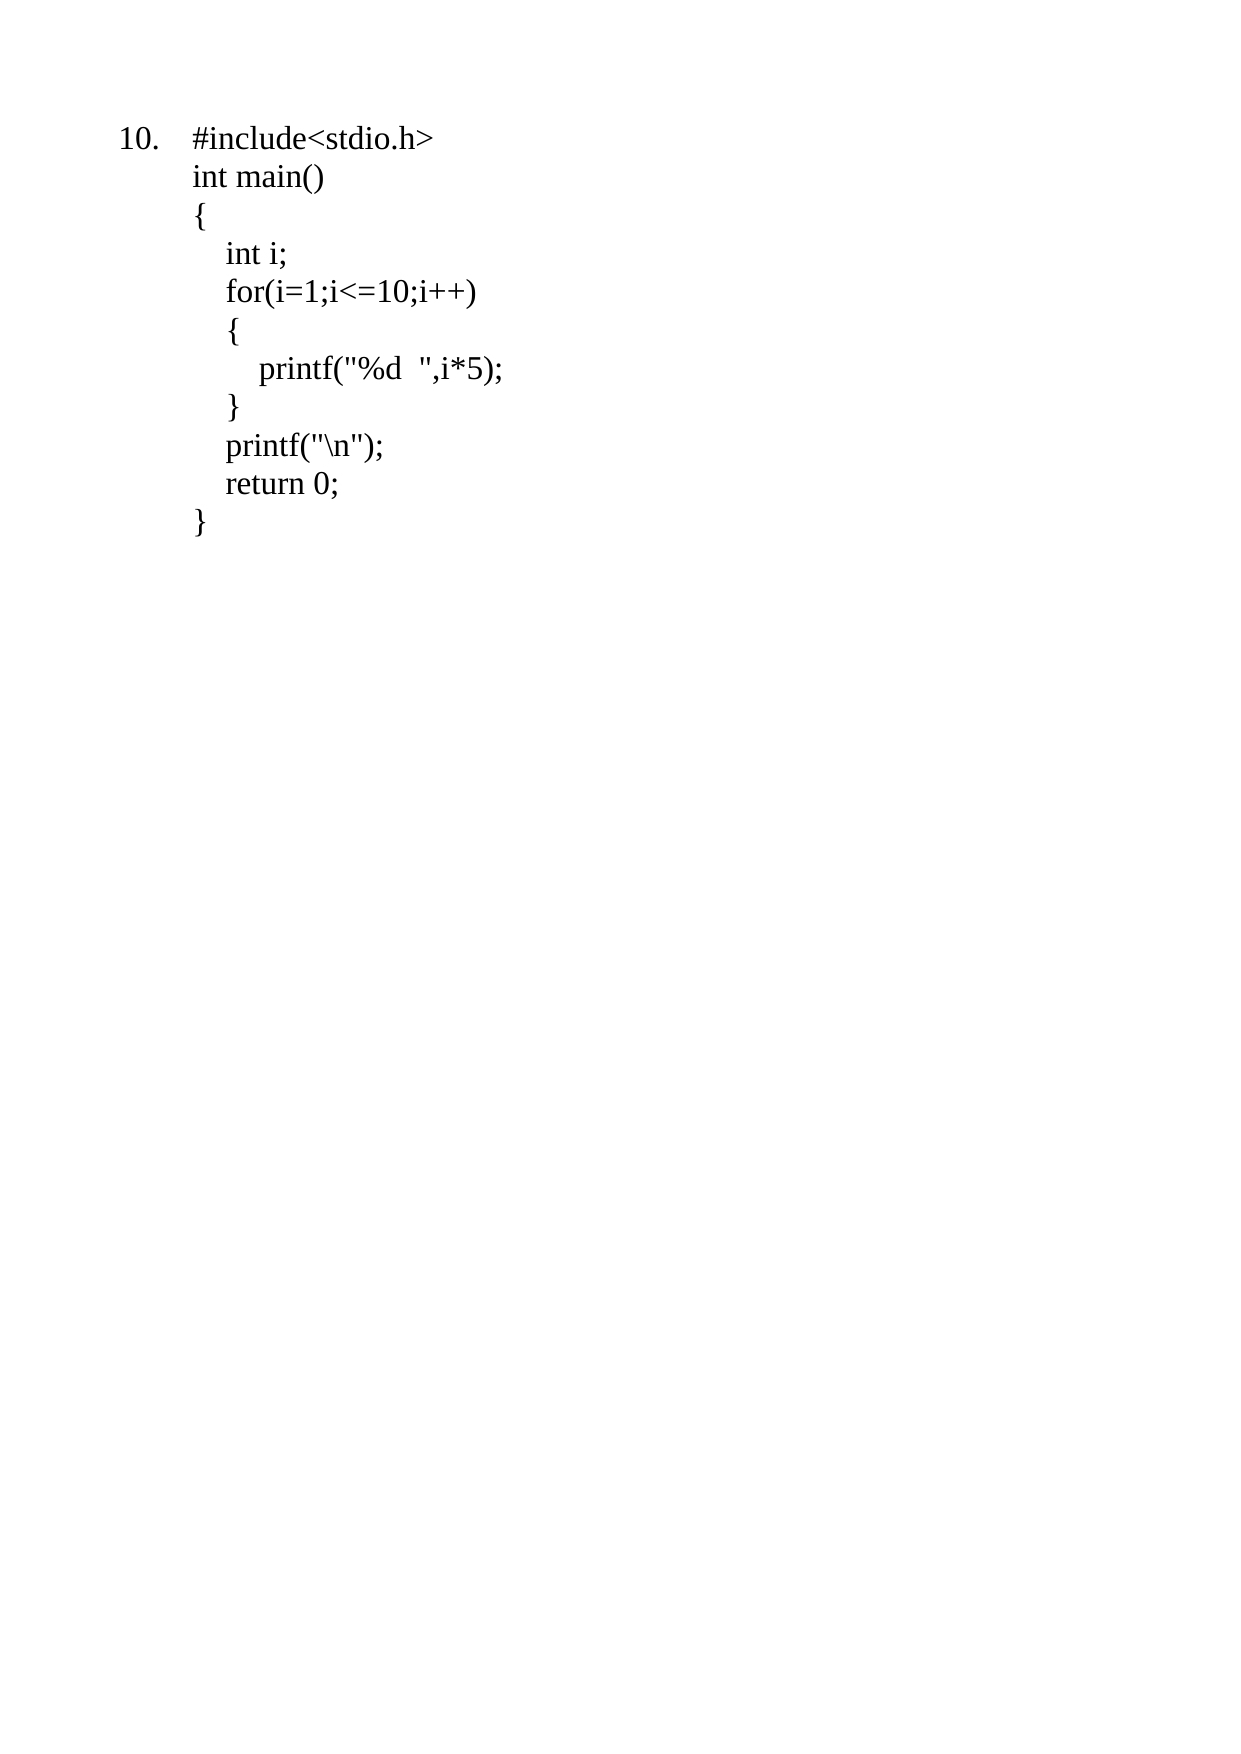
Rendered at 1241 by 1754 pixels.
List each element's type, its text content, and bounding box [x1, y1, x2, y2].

text printf("\n"); [118, 425, 1122, 463]
text int i; [118, 233, 1122, 271]
text } [118, 501, 1122, 540]
text return 0; [118, 463, 1122, 501]
text { [118, 195, 1122, 233]
text int main() [118, 156, 1122, 195]
text for(i=1;i<=10;i++) [118, 271, 1122, 310]
text printf("%d ",i*5); [118, 348, 1122, 386]
text } [118, 386, 1122, 425]
text { [118, 310, 1122, 348]
text 10. #include<stdio.h> [118, 118, 1122, 156]
